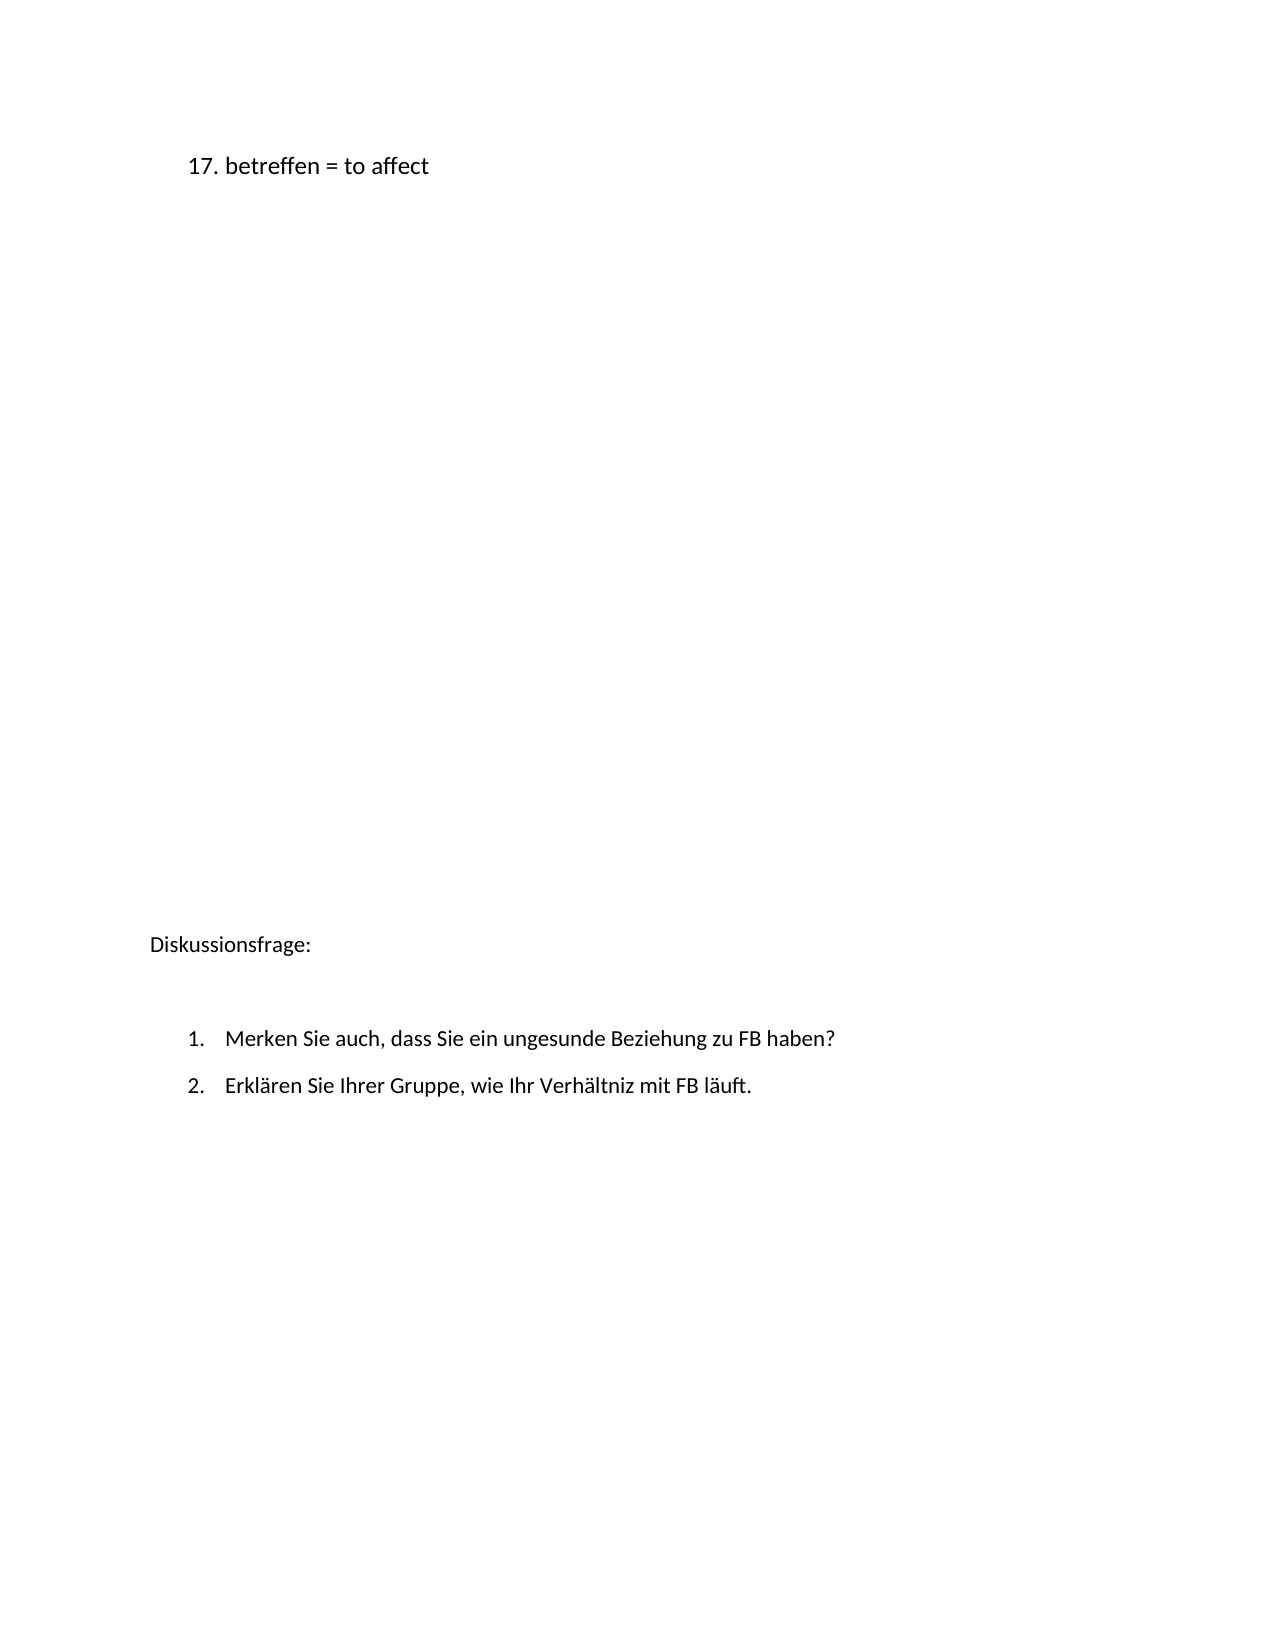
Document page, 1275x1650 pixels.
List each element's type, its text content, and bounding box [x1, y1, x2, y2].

list betreffen = to affect [187, 150, 600, 181]
list Merken Sie auch, dass Sie ein ungesunde Beziehung zu FB haben? [187, 1024, 1125, 1052]
text Diskussionsfrage: [150, 931, 1125, 958]
list Erklären Sie Ihrer Gruppe, wie Ihr Verhältniz mit FB läuft. [187, 1071, 1125, 1099]
